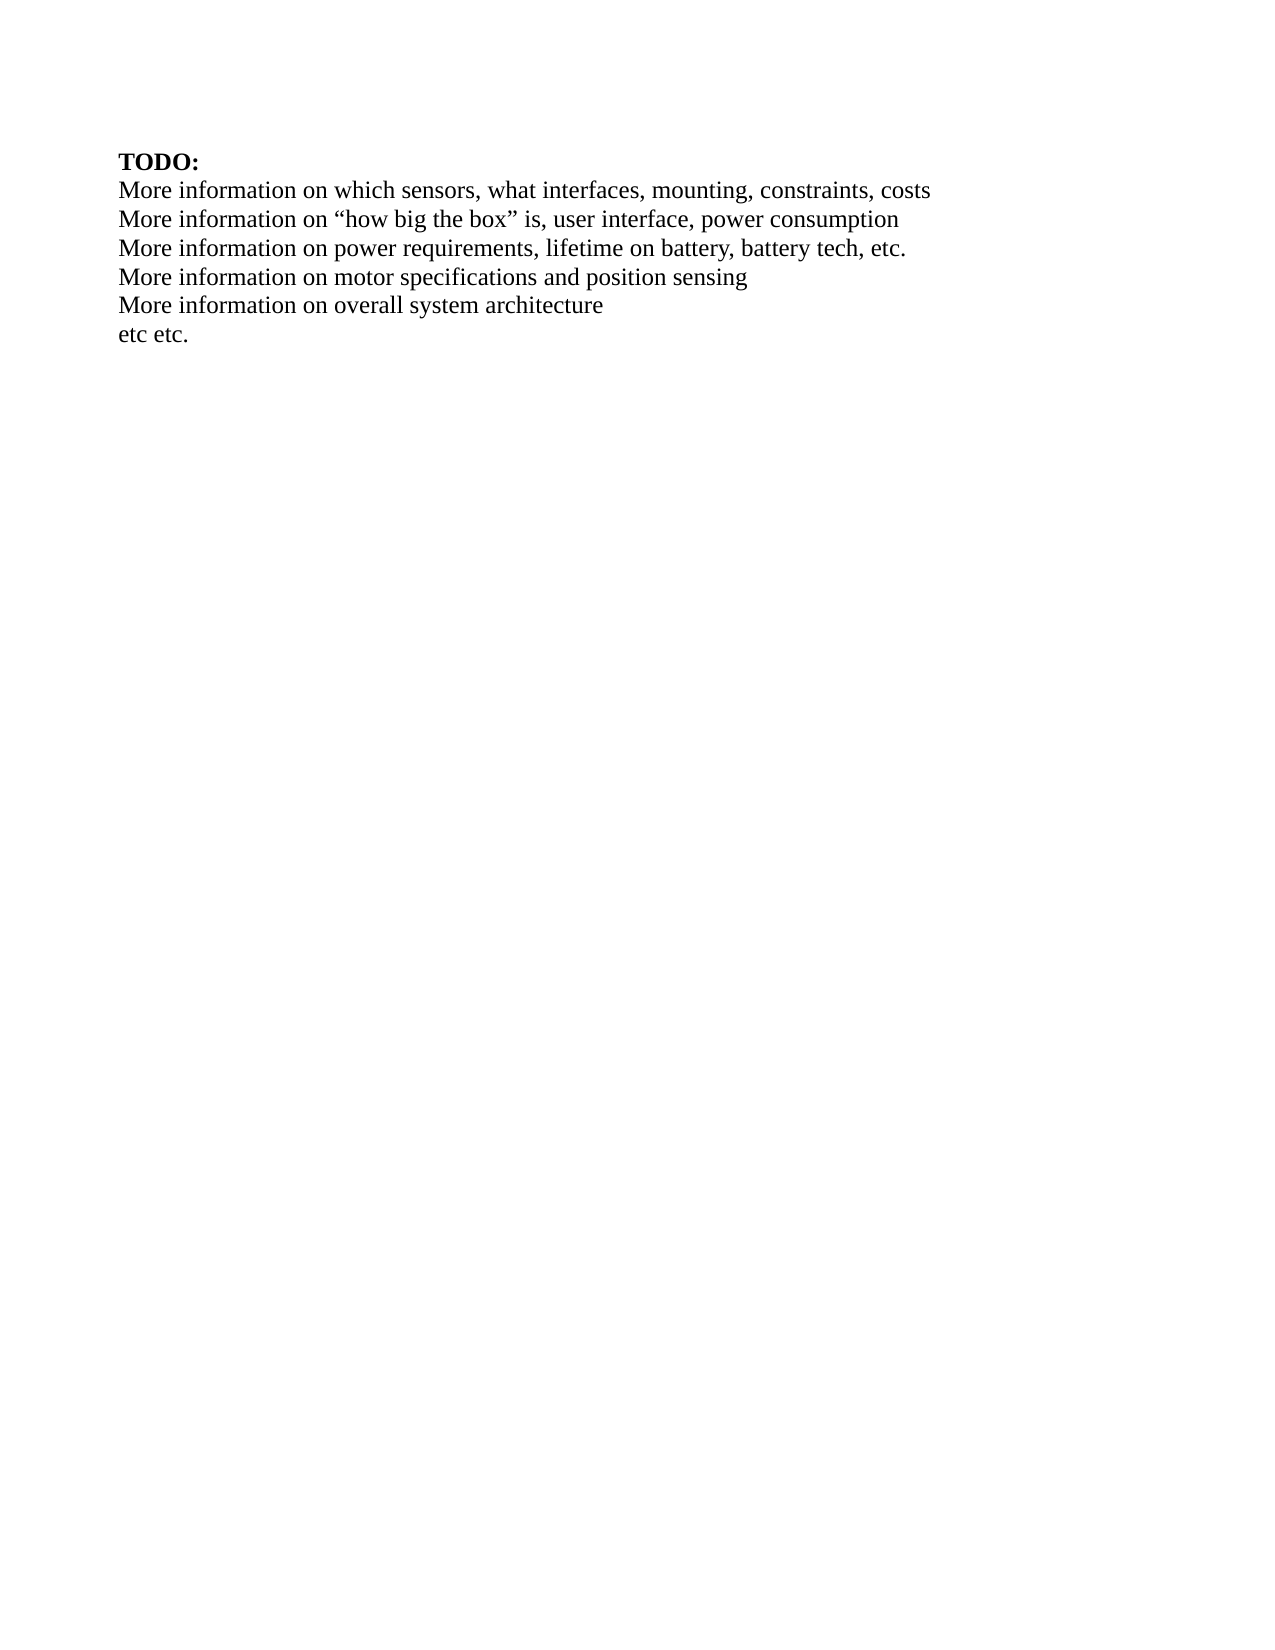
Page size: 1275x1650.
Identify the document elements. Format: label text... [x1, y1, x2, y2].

text More information on overall system architecture [118, 291, 1157, 319]
text More information on power requirements, lifetime on battery, battery tech, etc. [118, 233, 1157, 262]
text More information on which sensors, what interfaces, mounting, constraints, costs [118, 176, 1157, 204]
text etc etc. [118, 319, 1157, 348]
text More information on motor specifications and position sensing [118, 262, 1157, 291]
text More information on “how big the box” is, user interface, power consumption [118, 204, 1157, 233]
text TODO: [118, 147, 1157, 176]
